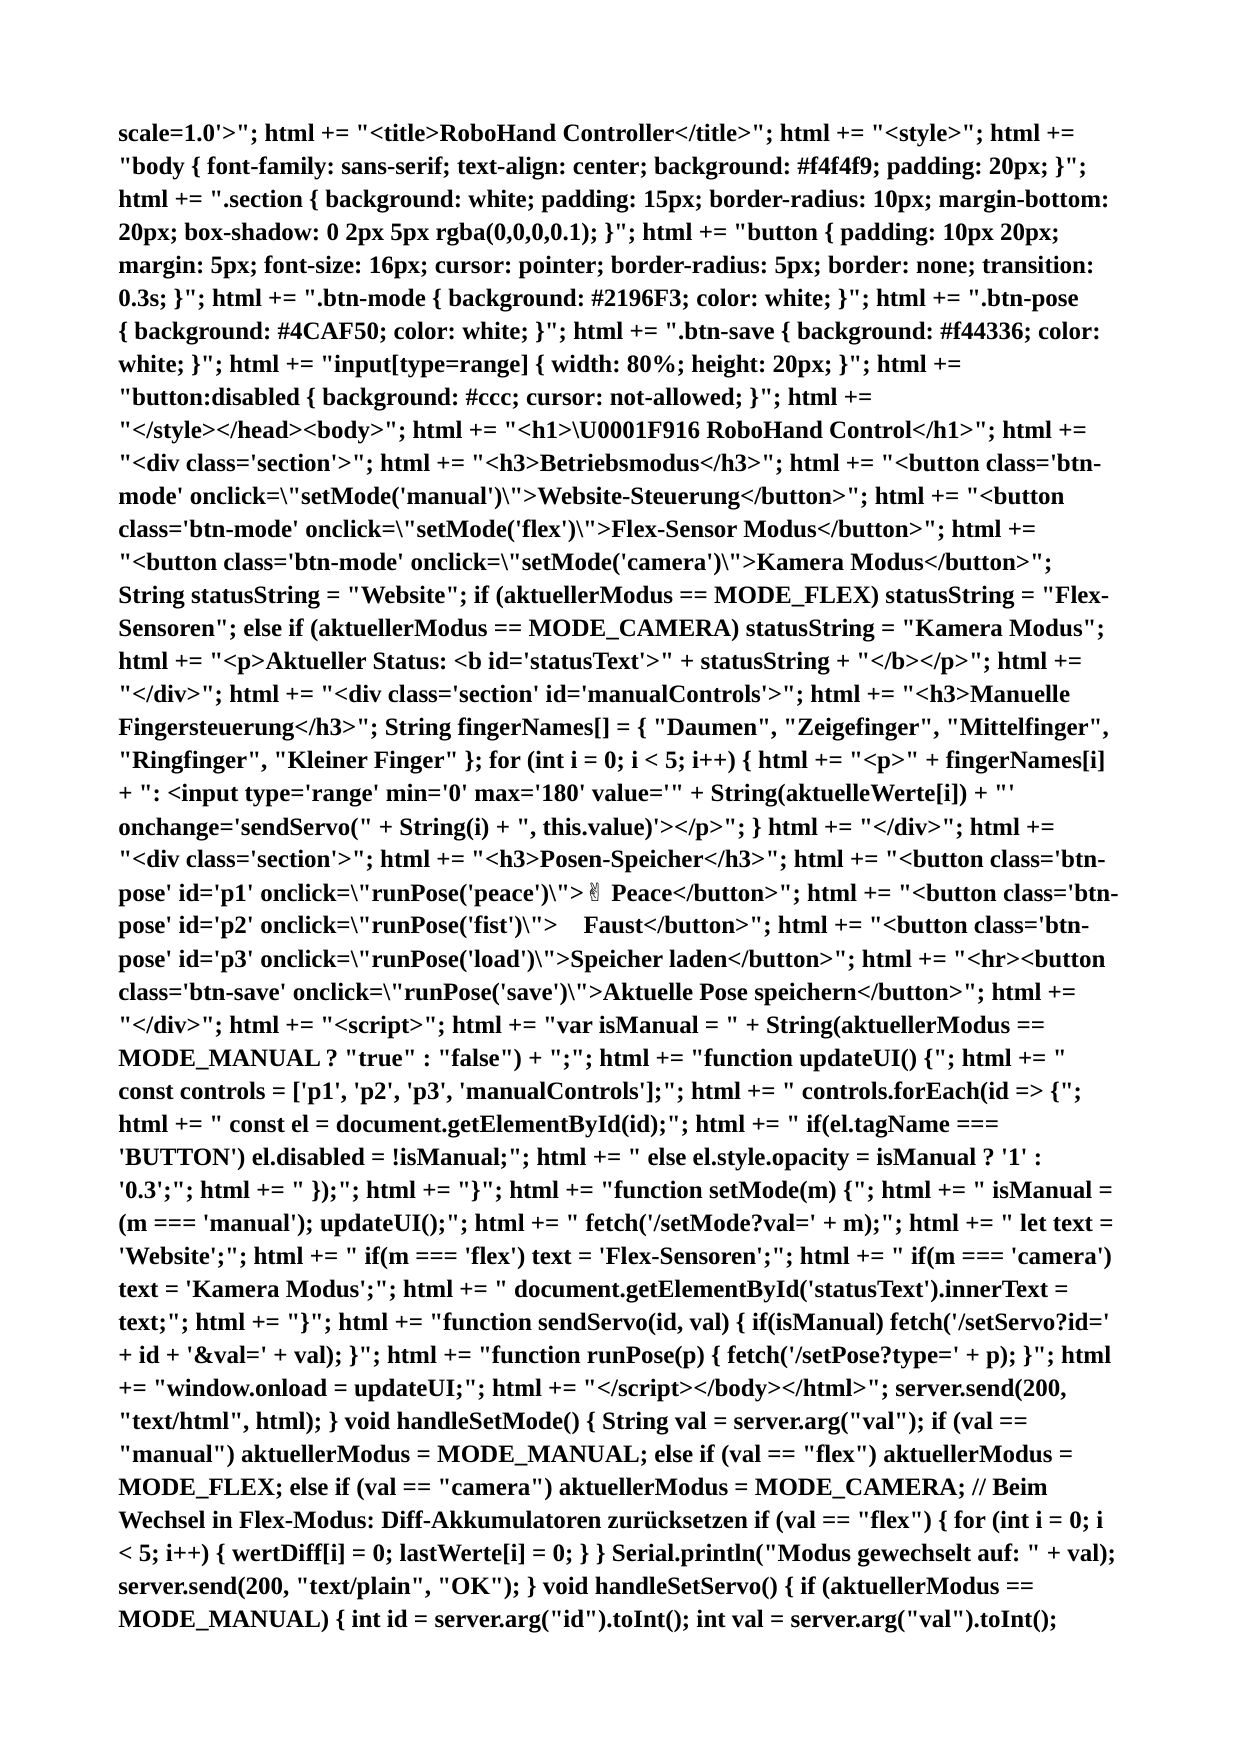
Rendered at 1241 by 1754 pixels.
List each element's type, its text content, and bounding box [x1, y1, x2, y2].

text scale=1.0'>"; html += "<title>RoboHand Controller</title>"; html += "<style>"; html += "body { font-family: sans-serif; text-align: center; background: #f4f4f9; padding: 20px; }"; html += ".section { background: white; padding: 15px; border-radius: 10px; margin-bottom: 20px; box-shadow: 0 2px 5px rgba(0,0,0,0.1); }"; html += "button { padding: 10px 20px; margin: 5px; font-size: 16px; cursor: pointer; border-radius: 5px; border: none; transition: 0.3s; }"; html += ".btn-mode { background: #2196F3; color: white; }"; html += ".btn-pose { background: #4CAF50; color: white; }"; html += ".btn-save { background: #f44336; color: white; }"; html += "input[type=range] { width: 80%; height: 20px; }"; html += "button:disabled { background: #ccc; cursor: not-allowed; }"; html += "</style></head><body>"; html += "<h1>\U0001F916 RoboHand Control</h1>"; html += "<div class='section'>"; html += "<h3>Betriebsmodus</h3>"; html += "<button class='btn-mode' onclick=\"setMode('manual')\">Website-Steuerung</button>"; html += "<button class='btn-mode' onclick=\"setMode('flex')\">Flex-Sensor Modus</button>"; html += "<button class='btn-mode' onclick=\"setMode('camera')\">Kamera Modus</button>"; String statusString = "Website"; if (aktuellerModus == MODE_FLEX) statusString = "Flex-Sensoren"; else if (aktuellerModus == MODE_CAMERA) statusString = "Kamera Modus"; html += "<p>Aktueller Status: <b id='statusText'>" + statusString + "</b></p>"; html += "</div>"; html += "<div class='section' id='manualControls'>"; html += "<h3>Manuelle Fingersteuerung</h3>"; String fingerNames[] = { "Daumen", "Zeigefinger", "Mittelfinger", "Ringfinger", "Kleiner Finger" }; for (int i = 0; i < 5; i++) { html += "<p>" + fingerNames[i] + ": <input type='range' min='0' max='180' value='" + String(aktuelleWerte[i]) + "' onchange='sendServo(" + String(i) + ", this.value)'></p>"; } html += "</div>"; html += "<div class='section'>"; html += "<h3>Posen-Speicher</h3>"; html += "<button class='btn-pose' id='p1' onclick=\"runPose('peace')\">✌️ Peace</button>"; html += "<button class='btn-pose' id='p2' onclick=\"runPose('fist')\">✊ Faust</button>"; html += "<button class='btn-pose' id='p3' onclick=\"runPose('load')\">Speicher laden</button>"; html += "<hr><button class='btn-save' onclick=\"runPose('save')\">Aktuelle Pose speichern</button>"; html += "</div>"; html += "<script>"; html += "var isManual = " + String(aktuellerModus == MODE_MANUAL ? "true" : "false") + ";"; html += "function updateUI() {"; html += " const controls = ['p1', 'p2', 'p3', 'manualControls'];"; html += " controls.forEach(id => {"; html += " const el = document.getElementById(id);"; html += " if(el.tagName === 'BUTTON') el.disabled = !isManual;"; html += " else el.style.opacity = isManual ? '1' : '0.3';"; html += " });"; html += "}"; html += "function setMode(m) {"; html += " isManual = (m === 'manual'); updateUI();"; html += " fetch('/setMode?val=' + m);"; html += " let text = 'Website';"; html += " if(m === 'flex') text = 'Flex-Sensoren';"; html += " if(m === 'camera') text = 'Kamera Modus';"; html += " document.getElementById('statusText').innerText = text;"; html += "}"; html += "function sendServo(id, val) { if(isManual) fetch('/setServo?id=' + id + '&val=' + val); }"; html += "function runPose(p) { fetch('/setPose?type=' + p); }"; html += "window.onload = updateUI;"; html += "</script></body></html>"; server.send(200, "text/html", html); } void handleSetMode() { String val = server.arg("val"); if (val == "manual") aktuellerModus = MODE_MANUAL; else if (val == "flex") aktuellerModus = MODE_FLEX; else if (val == "camera") aktuellerModus = MODE_CAMERA; // Beim Wechsel in Flex-Modus: Diff-Akkumulatoren zurücksetzen if (val == "flex") { for (int i = 0; i < 5; i++) { wertDiff[i] = 0; lastWerte[i] = 0; } } Serial.println("Modus gewechselt auf: " + val); server.send(200, "text/plain", "OK"); } void handleSetServo() { if (aktuellerModus == MODE_MANUAL) { int id = server.arg("id").toInt(); int val = server.arg("val").toInt(); [118, 118, 1122, 1633]
